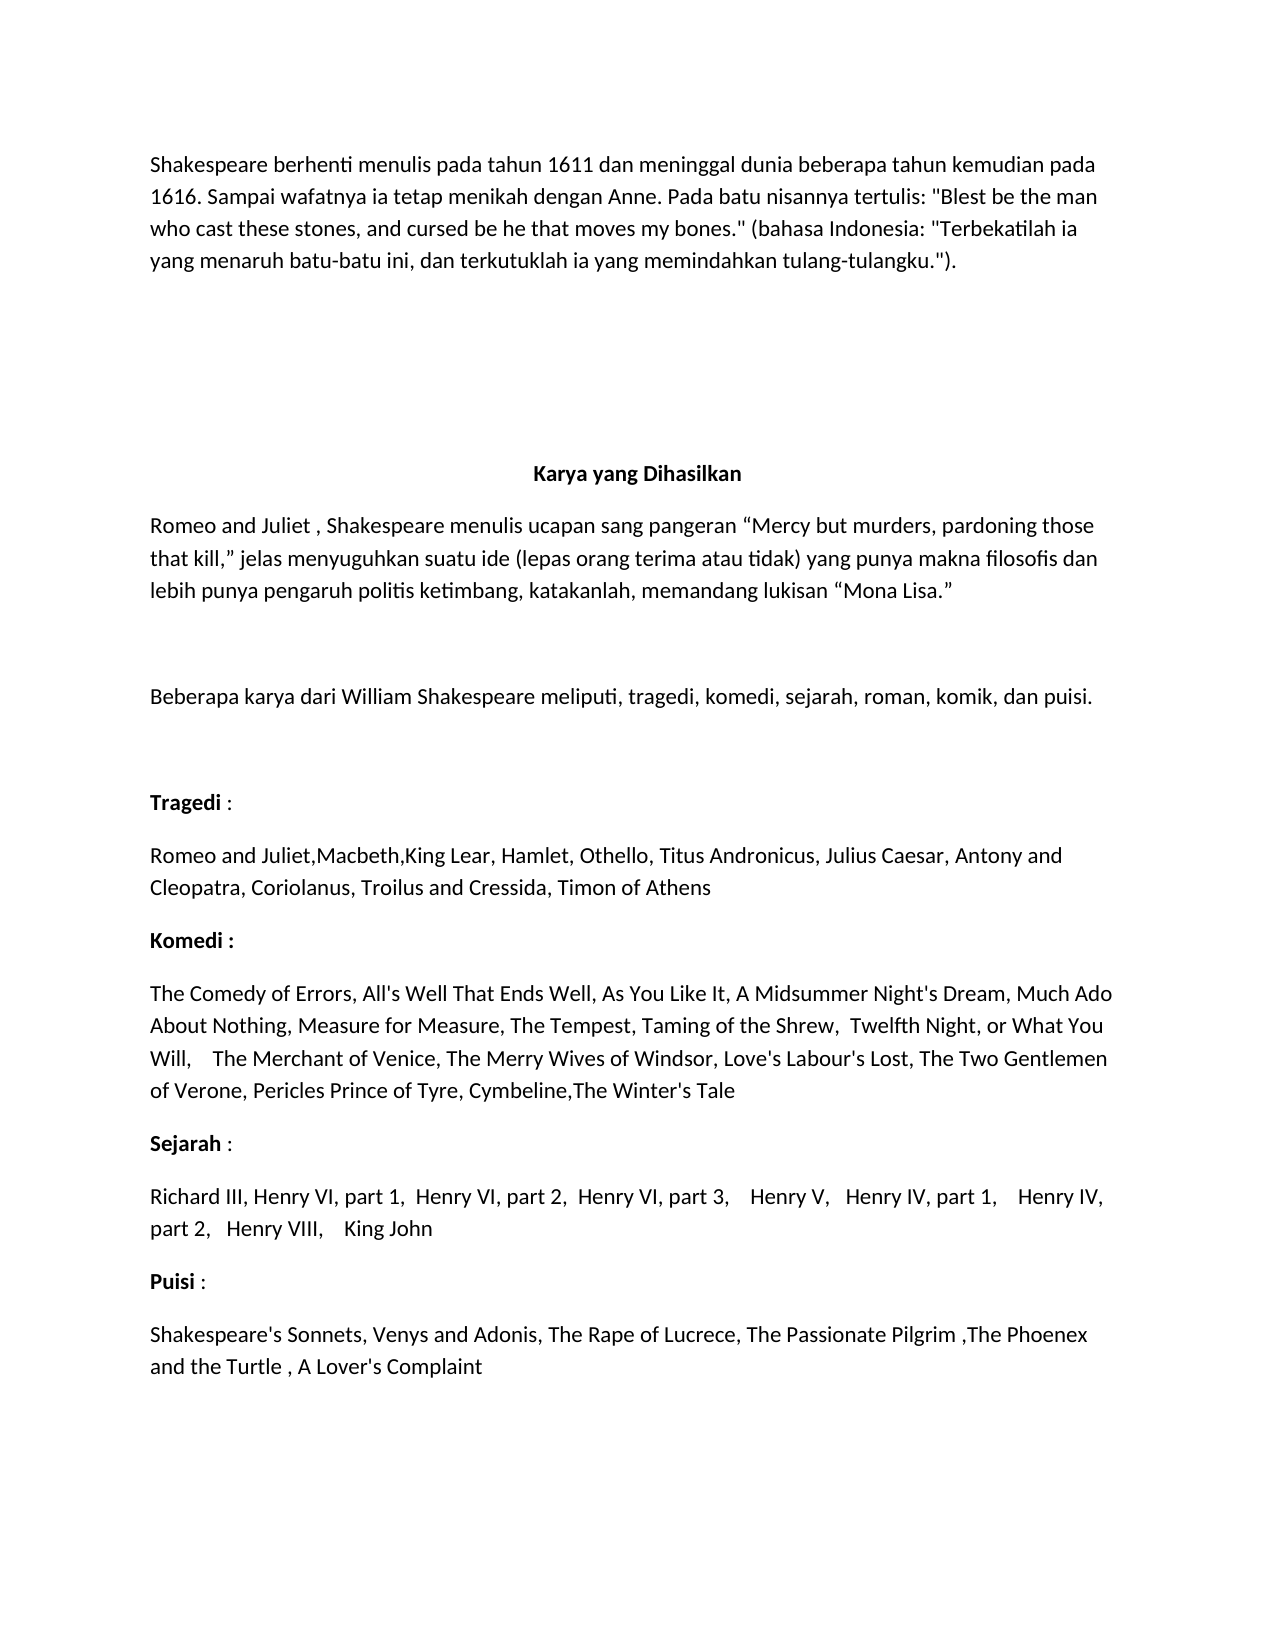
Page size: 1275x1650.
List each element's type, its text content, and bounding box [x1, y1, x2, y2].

text Komedi : [150, 926, 1125, 954]
text Tragedi : [150, 788, 1125, 816]
text The Comedy of Errors, All's Well That Ends Well, As You Like It, A Midsummer Night's Dream, Much Ado About Nothing, Measure for Measure, The Tempest, Taming of the Shrew, Twelfth Night, or What You Will, The Merchant of Venice, The Merry Wives of Windsor, Love's Labour's Lost, The Two Gentlemen of Verone, Pericles Prince of Tyre, Cymbeline,The Winter's Tale [150, 979, 1125, 1104]
text Shakespeare berhenti menulis pada tahun 1611 dan meninggal dunia beberapa tahun kemudian pada 1616. Sampai wafatnya ia tetap menikah dengan Anne. Pada batu nisannya tertulis: "Blest be the man who cast these stones, and cursed be he that moves my bones." (bahasa Indonesia: "Terbekatilah ia yang menaruh batu-batu ini, dan terkutuklah ia yang memindahkan tulang-tulangku."). [150, 150, 1125, 274]
text Romeo and Juliet , Shakespeare menulis ucapan sang pangeran “Mercy but murders, pardoning those that kill,” jelas menyuguhkan suatu ide (lepas orang terima atau tidak) yang punya makna filosofis dan lebih punya pengaruh politis ketimbang, katakanlah, memandang lukisan “Mona Lisa.” [150, 512, 1125, 604]
text Karya yang Dihasilkan [150, 459, 1125, 487]
text Romeo and Juliet,Macbeth,King Lear, Hamlet, Othello, Titus Andronicus, Julius Caesar, Antony and Cleopatra, Coriolanus, Troilus and Cressida, Timon of Athens [150, 841, 1125, 901]
text Puisi : [150, 1267, 1125, 1295]
text Beberapa karya dari William Shakespeare meliputi, tragedi, komedi, sejarah, roman, komik, dan puisi. [150, 682, 1125, 710]
text Sejarah : [150, 1129, 1125, 1157]
text Shakespeare's Sonnets, Venys and Adonis, The Rape of Lucrece, The Passionate Pilgrim ,The Phoenex and the Turtle , A Lover's Complaint [150, 1320, 1125, 1380]
text Richard III, Henry VI, part 1, Henry VI, part 2, Henry VI, part 3, Henry V, Henry IV, part 1, Henry IV, part 2, Henry VIII, King John [150, 1182, 1125, 1242]
